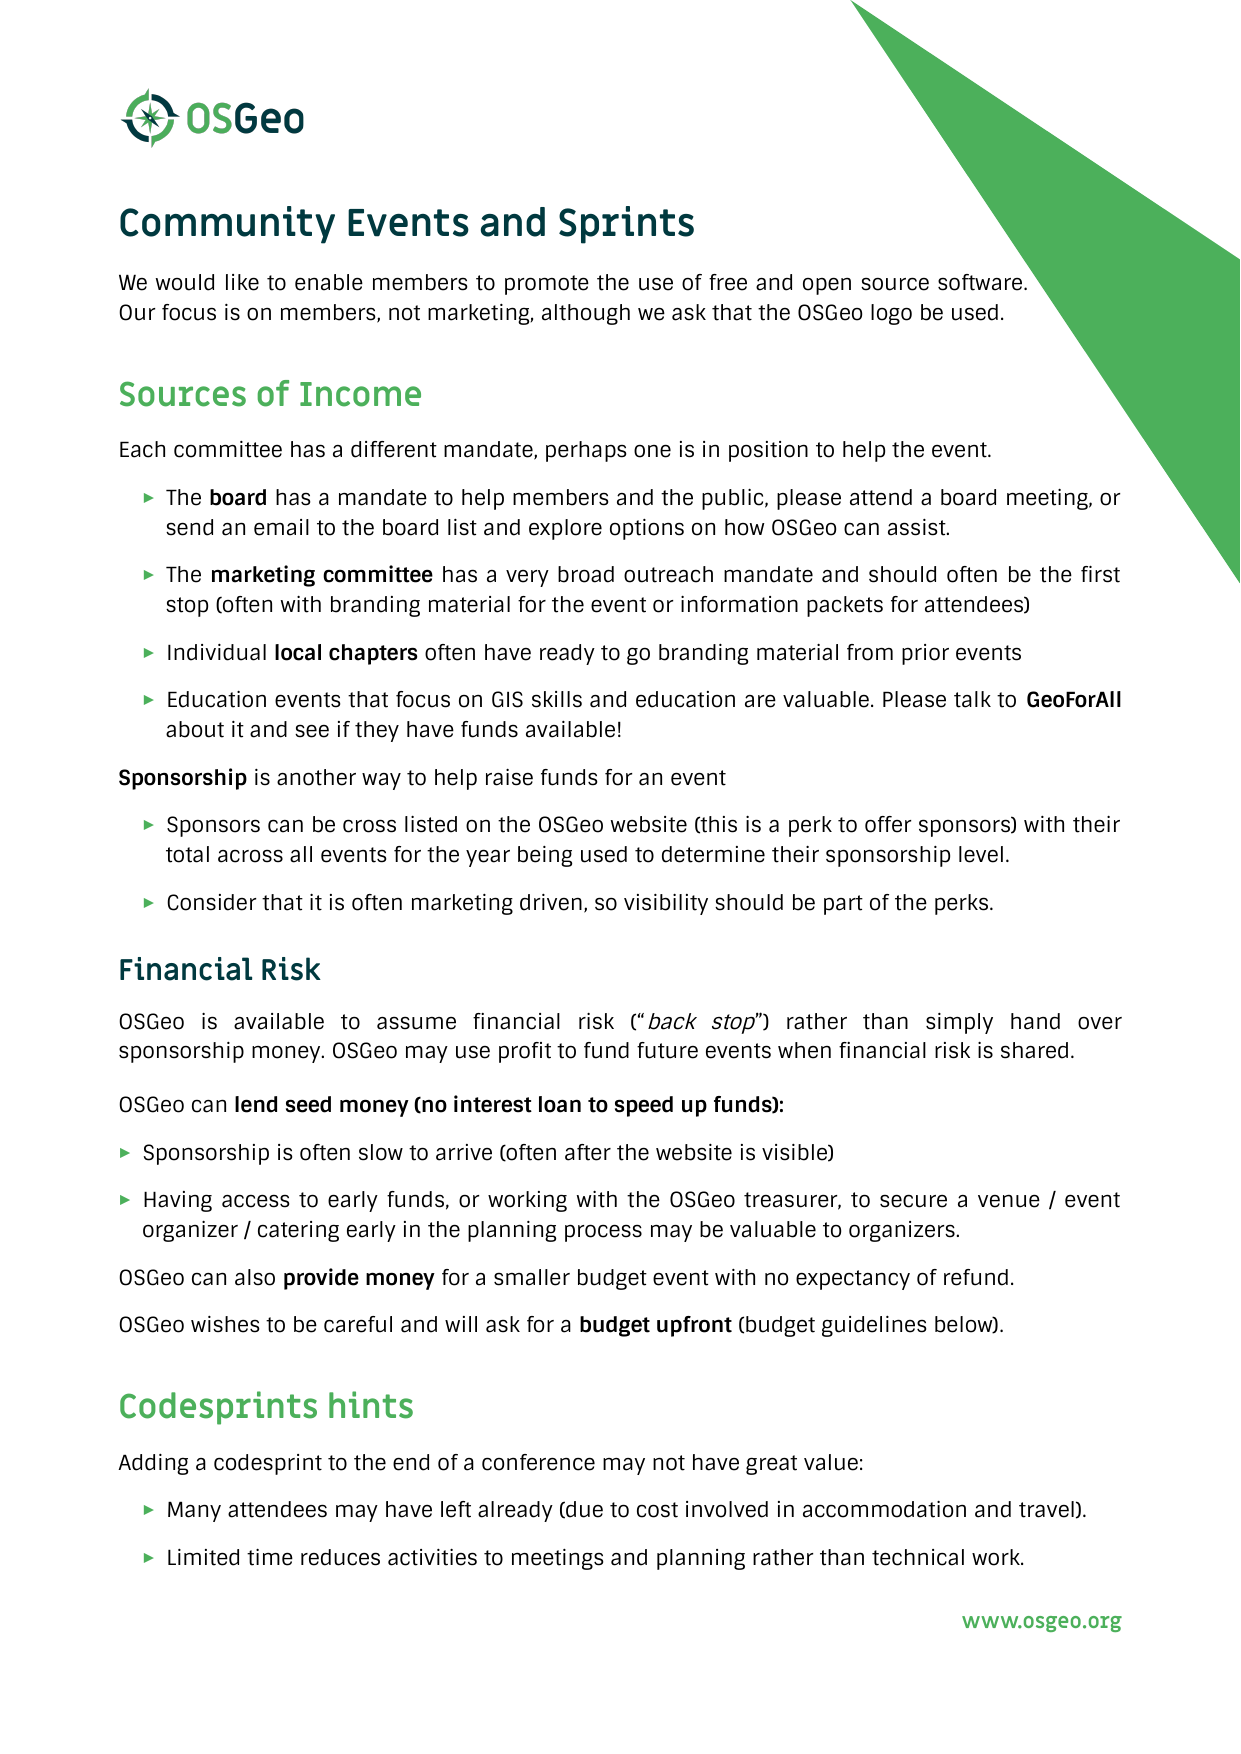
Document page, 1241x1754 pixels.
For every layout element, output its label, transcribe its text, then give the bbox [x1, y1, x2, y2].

list Having access to early funds, or working with the OSGeo treasurer, to secure a venue / event organizer / catering early in the planning process may be valuable to organizers. [118, 1187, 1122, 1244]
list Sponsorship is often slow to arrive (often after the website is visible) [118, 1139, 1122, 1166]
subtitle Community Events and Sprints [118, 200, 1015, 249]
text Sponsorship is another way to help raise funds for an event [118, 764, 1122, 792]
list Individual local chapters often have ready to go branding material from prior events [142, 639, 1122, 667]
list Limited time reduces activities to meetings and planning rather than technical work. [142, 1544, 1122, 1572]
list Many attendees may have left already (due to cost involved in accommodation and travel). [142, 1497, 1122, 1524]
list Consider that it is often marketing driven, so visibility should be part of the perks. [142, 889, 1122, 917]
list The board has a mandate to help members and the public, please attend a board meeting, or send an email to the board list and explore options on how OSGeo can assist. [142, 484, 1122, 541]
subtitle Codesprints hints [118, 1386, 1122, 1430]
subtitle Financial Risk [118, 952, 1122, 990]
list Sponsors can be cross listed on the OSGeo website (this is a perk to offer sponsors) with their total across all events for the year being used to determine their sponsorship level. [142, 812, 1122, 869]
text OSGeo wishes to be careful and will ask for a budget upfront (budget guidelines below). [118, 1312, 1122, 1339]
subtitle Sources of Income [118, 374, 1122, 418]
text We would like to enable members to promote the use of free and open source software. Our focus is on members, not marketing, although we ask that the OSGeo logo be used. [118, 269, 1068, 327]
list Education events that focus on GIS skills and education are valuable. Please talk to GeoForAll about it and see if they have funds available! [142, 687, 1122, 744]
text Each committee has a different mandate, perhaps one is in position to help the event. [118, 437, 1122, 464]
text OSGeo can lend seed money (no interest loan to speed up funds): [118, 1092, 1122, 1119]
picture [120, 88, 304, 148]
text OSGeo can also provide money for a smaller budget event with no expectancy of refund. [118, 1264, 1122, 1292]
text Adding a codesprint to the end of a conference may not have great value: [118, 1449, 1122, 1477]
text OSGeo is available to assume financial risk (“back stop”) rather than simply hand over sponsorship money. OSGeo may use profit to fund future events when financial risk is shared. [118, 1008, 1122, 1065]
list The marketing committee has a very broad outreach mandate and should often be the first stop (often with branding material for the event or information packets for attendees) [142, 562, 1122, 619]
